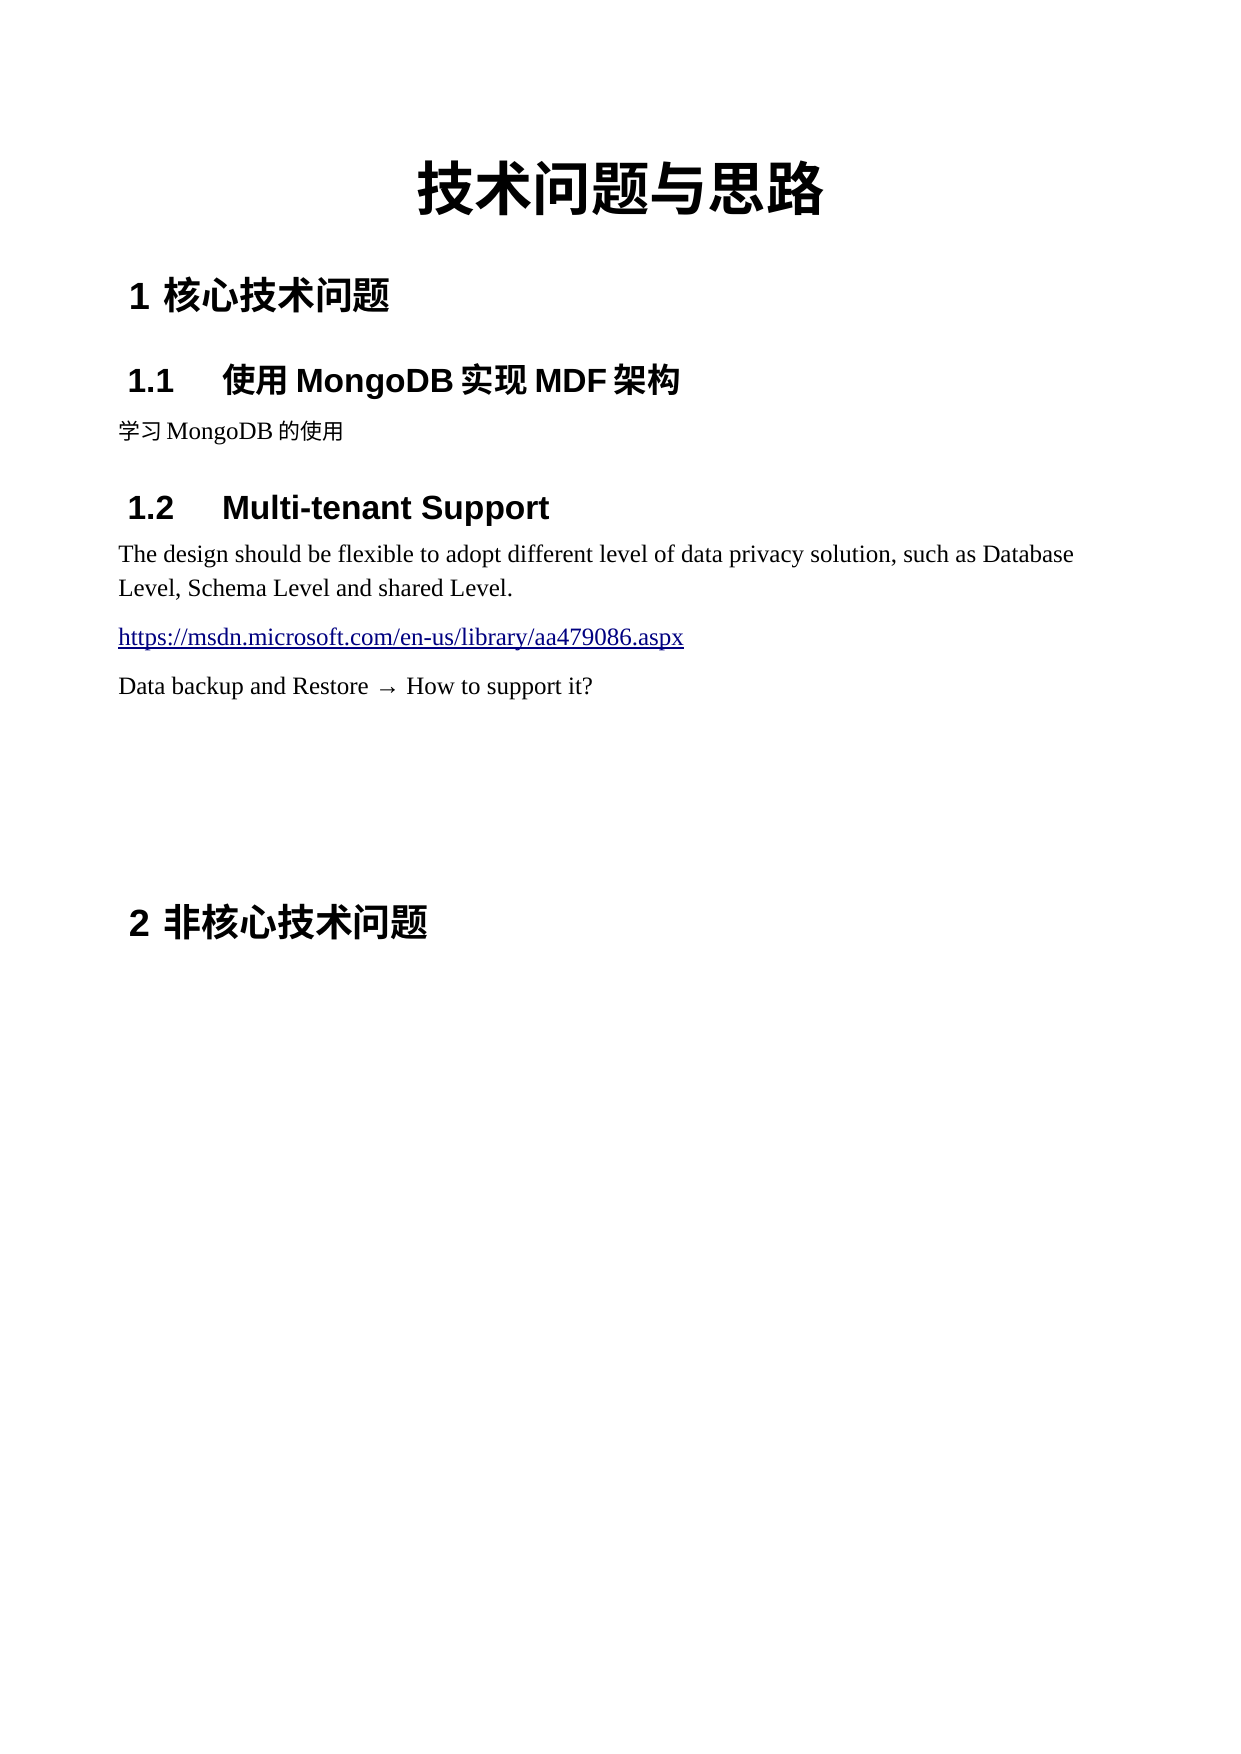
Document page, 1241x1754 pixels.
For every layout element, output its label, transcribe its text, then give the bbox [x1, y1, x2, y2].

text The design should be flexible to adopt different level of data privacy solution, such as Database Level, Schema Level and shared Level. [118, 539, 1122, 602]
text 学习MongoDB的使用 [118, 414, 1122, 446]
title 技术问题与思路 [118, 143, 1122, 228]
subtitle 核心技术问题 [118, 265, 1122, 320]
subtitle Multi-tenant Support [118, 488, 1122, 526]
text Data backup and Restore → How to support it? [118, 671, 1122, 700]
text https://msdn.microsoft.com/en-us/library/aa479086.aspx [118, 622, 1122, 651]
subtitle 非核心技术问题 [118, 893, 1122, 948]
subtitle 使用MongoDB实现MDF架构 [118, 353, 1122, 402]
